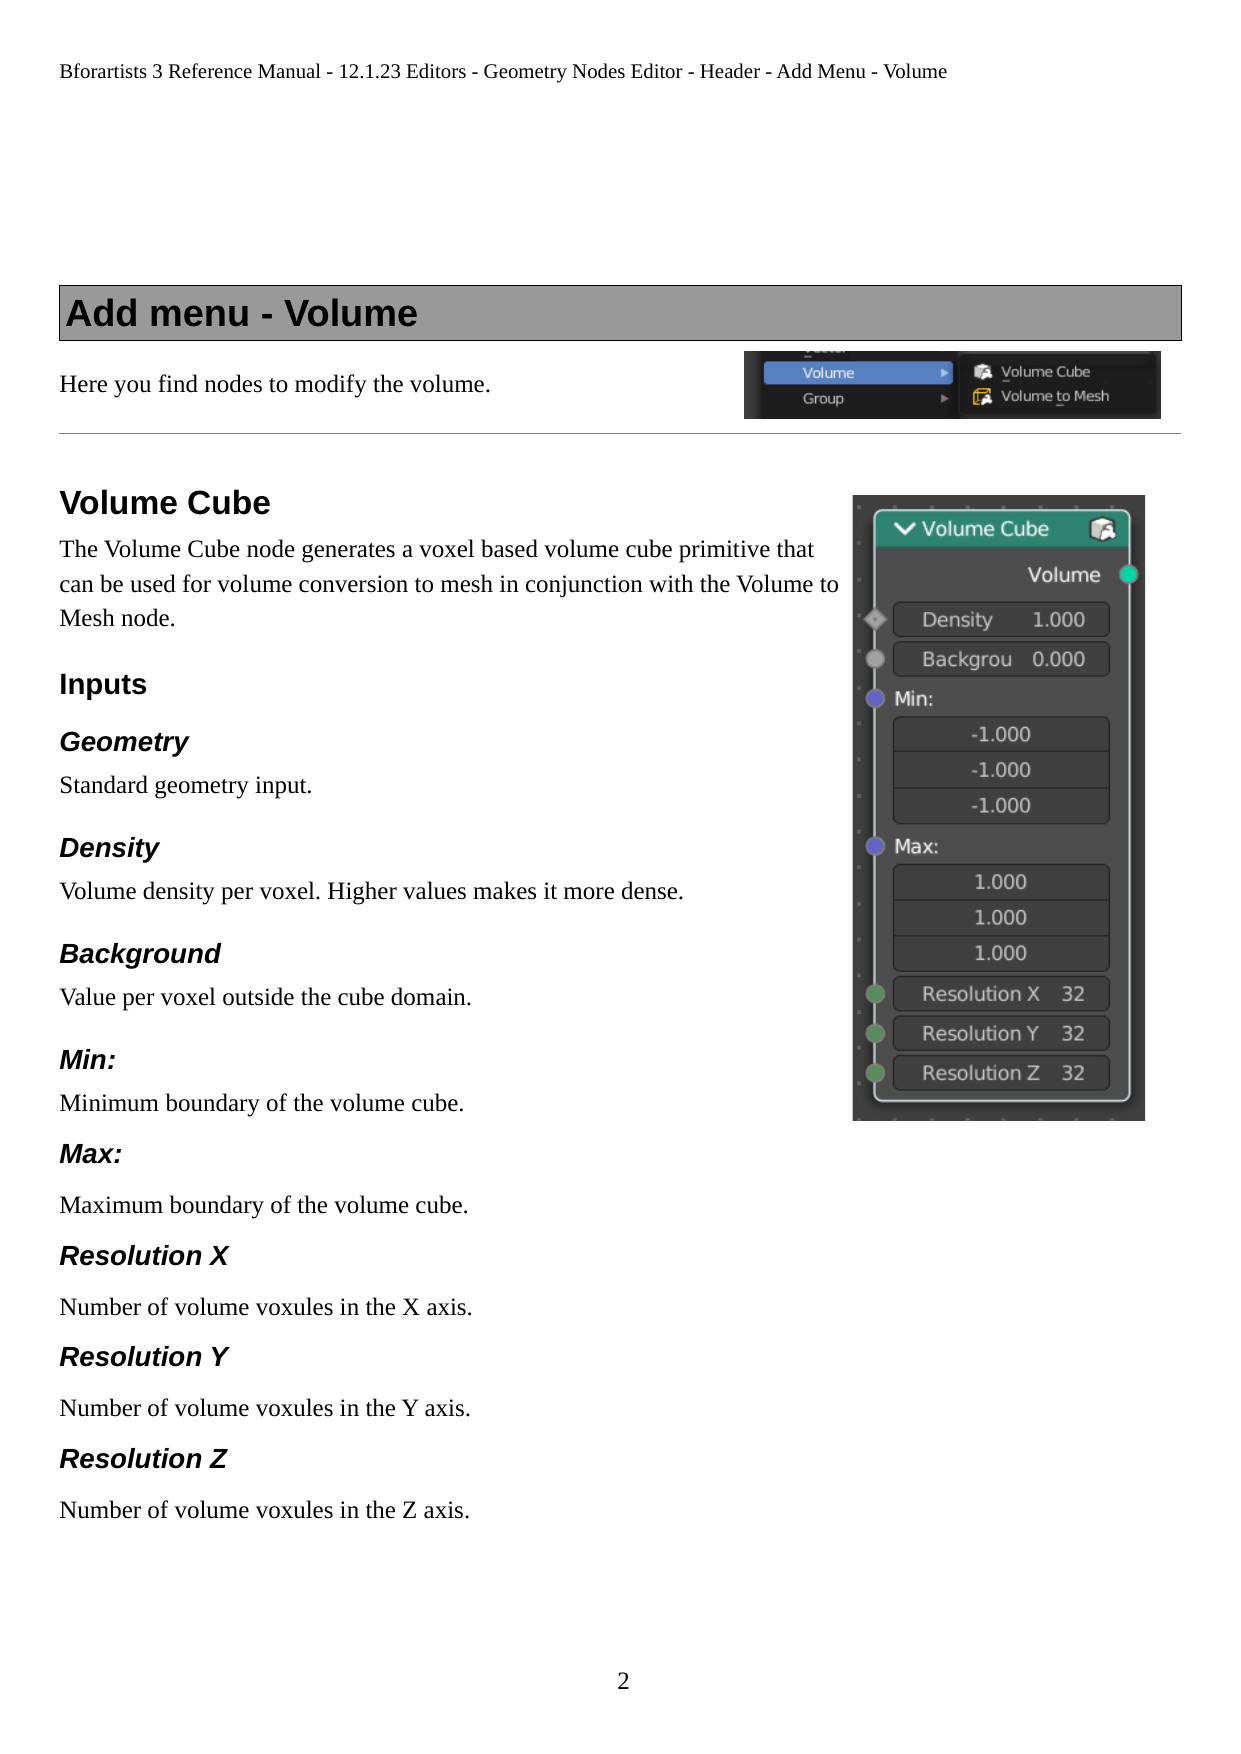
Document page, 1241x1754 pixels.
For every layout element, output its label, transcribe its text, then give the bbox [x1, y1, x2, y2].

text Resolution X [59, 1239, 1181, 1271]
picture [852, 495, 1146, 1121]
text The Volume Cube node generates a voxel based volume cube primitive that can be used for volume conversion to mesh in conjunction with the Volume to Mesh node. [59, 534, 852, 632]
text Resolution Z [59, 1443, 1181, 1474]
subtitle Density [59, 832, 852, 863]
subtitle [1146, 726, 1181, 758]
text Here you find nodes to modify the volume. [59, 369, 744, 398]
subtitle Inputs [59, 667, 852, 701]
text Minimum boundary of the volume cube. [59, 1088, 852, 1117]
subtitle [1146, 667, 1181, 701]
text Resolution Y [59, 1341, 1181, 1373]
picture [744, 351, 1161, 419]
text Number of volume voxules in the Y axis. [59, 1393, 1181, 1422]
subtitle Geometry [59, 726, 852, 758]
subtitle [1146, 832, 1181, 863]
text Number of volume voxules in the Z axis. [59, 1495, 1181, 1524]
text Number of volume voxules in the X axis. [59, 1292, 1181, 1320]
text [1146, 1088, 1181, 1117]
subtitle Min: [59, 1043, 852, 1075]
subtitle Background [59, 938, 852, 969]
text [1146, 982, 1181, 1011]
text Maximum boundary of the volume cube. [59, 1190, 1181, 1218]
table_header Add menu - Volume [60, 286, 1181, 340]
text Volume density per voxel. Higher values makes it more dense. [59, 876, 852, 905]
subtitle [1146, 938, 1181, 969]
subtitle Volume Cube [59, 483, 1181, 522]
text Max: [59, 1137, 1181, 1169]
text [1146, 534, 1181, 632]
subtitle [1146, 1043, 1181, 1075]
text Value per voxel outside the cube domain. [59, 982, 852, 1011]
text Standard geometry input. [59, 770, 852, 799]
text [1146, 770, 1181, 799]
